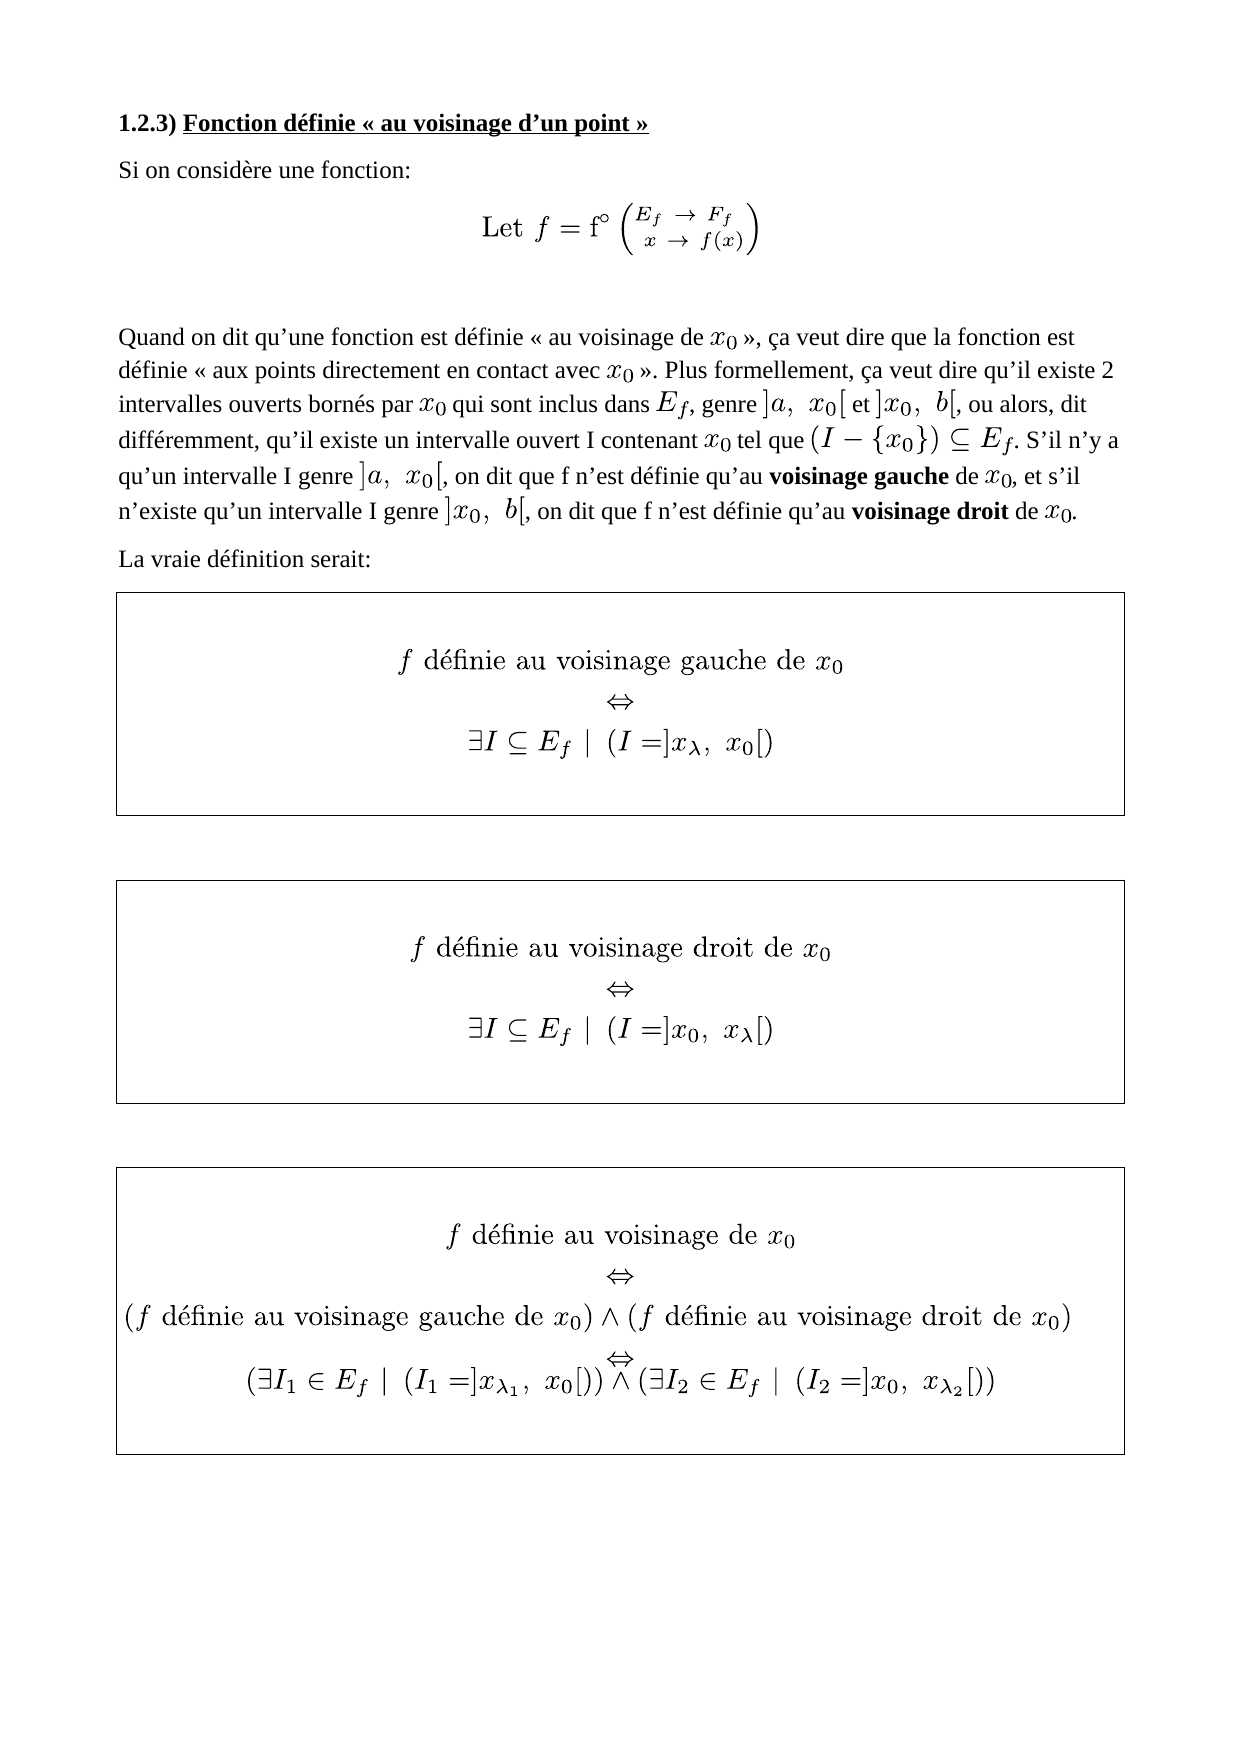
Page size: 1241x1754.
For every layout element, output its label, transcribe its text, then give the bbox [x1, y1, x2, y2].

text La vraie définition serait: [118, 544, 1122, 573]
text Si on considère une fonction: [118, 155, 1122, 184]
text 1.2.3) Fonction définie « au voisinage d’un point » [118, 108, 1122, 137]
text Quand on dit qu’une fonction est définie « au voisinage de », ça veut dire que la fonction est définie « aux points directement en contact avec ». Plus formellement, ça veut dire qu’il existe 2 intervalles ouverts bornés par qui sont inclus dans , genre et , ou alors, dit différemment, qu’il existe un intervalle ouvert I contenant tel que . S’il n’y a qu’un intervalle I genre , on dit que f n’est définie qu’au voisinage gauche de , et s’il n’existe qu’un intervalle I genre , on dit que f n’est définie qu’au voisinage droit de . [118, 322, 1122, 526]
